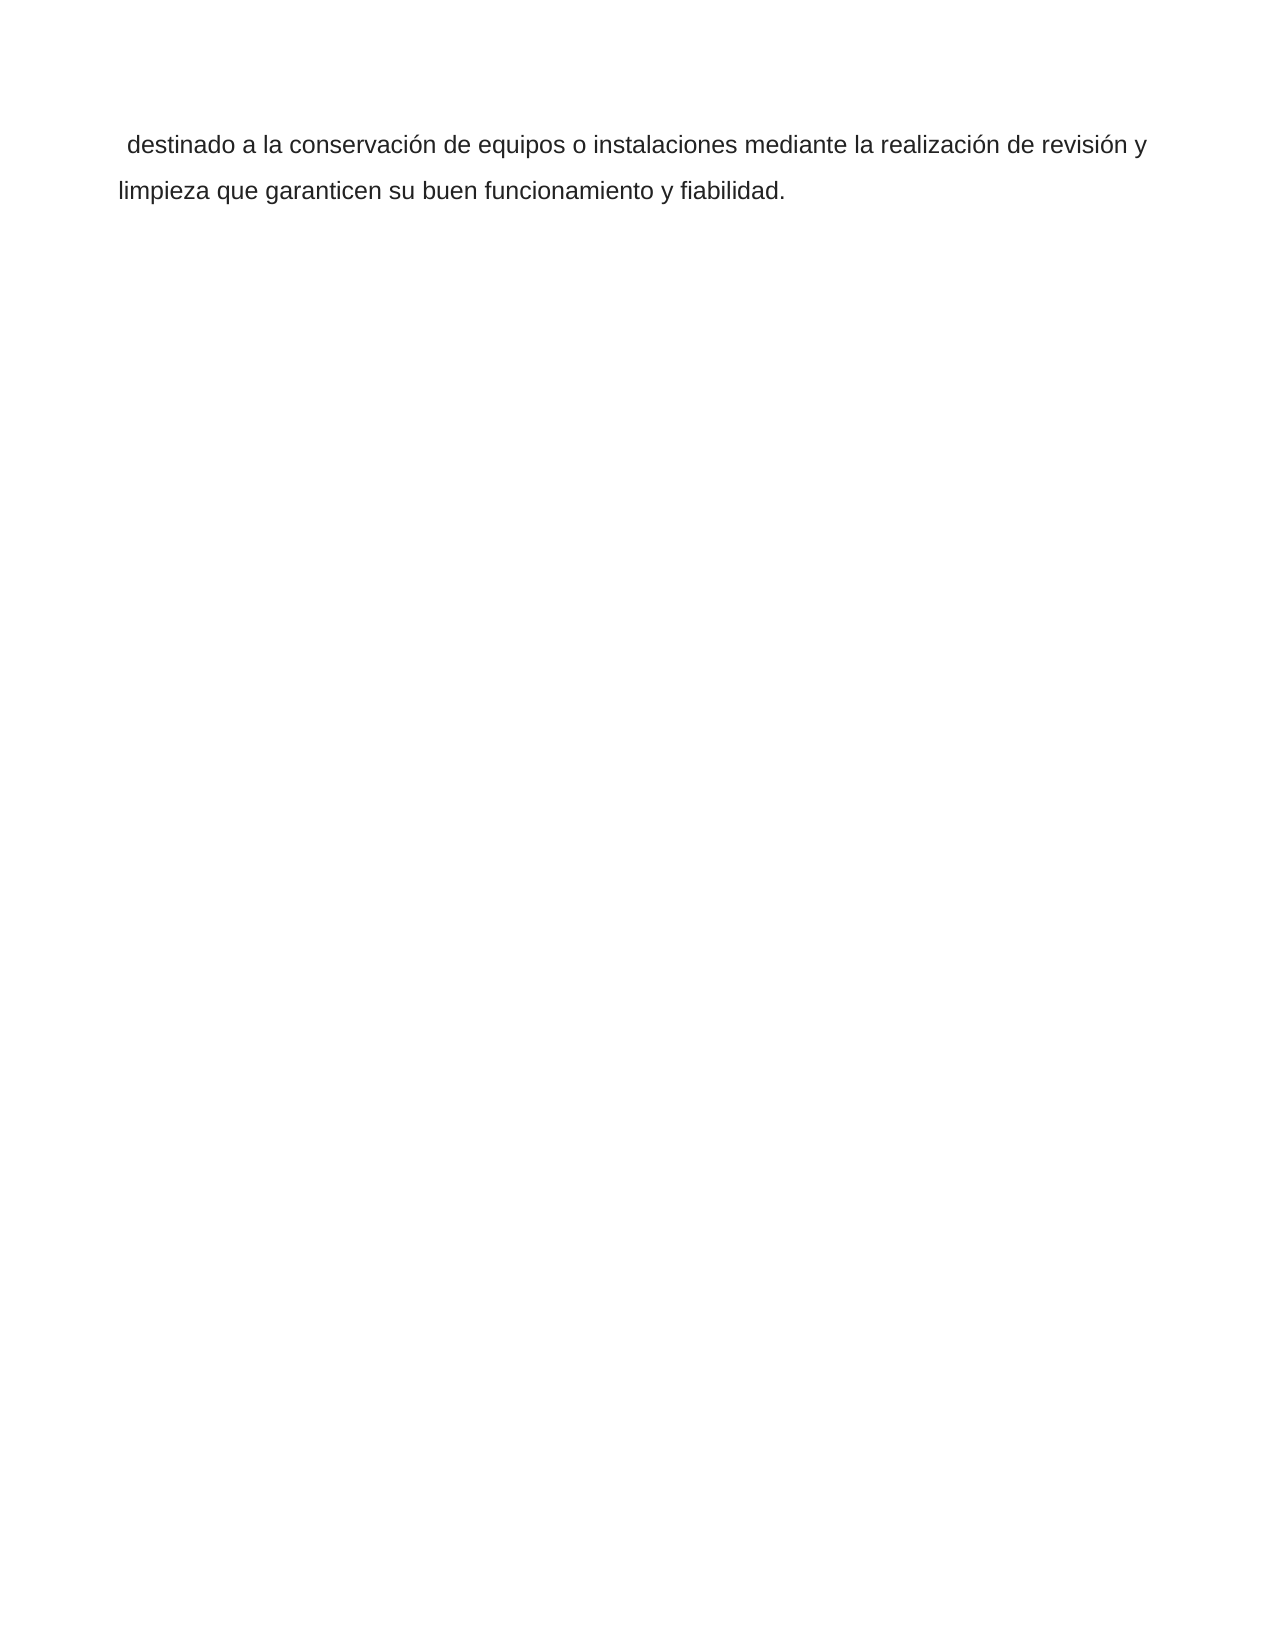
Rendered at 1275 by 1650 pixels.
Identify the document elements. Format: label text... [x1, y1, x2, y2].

text destinado a la conservación de equipos o instalaciones mediante la realización de revisión y limpieza que garanticen su buen funcionamiento y fiabilidad. [118, 118, 1157, 209]
